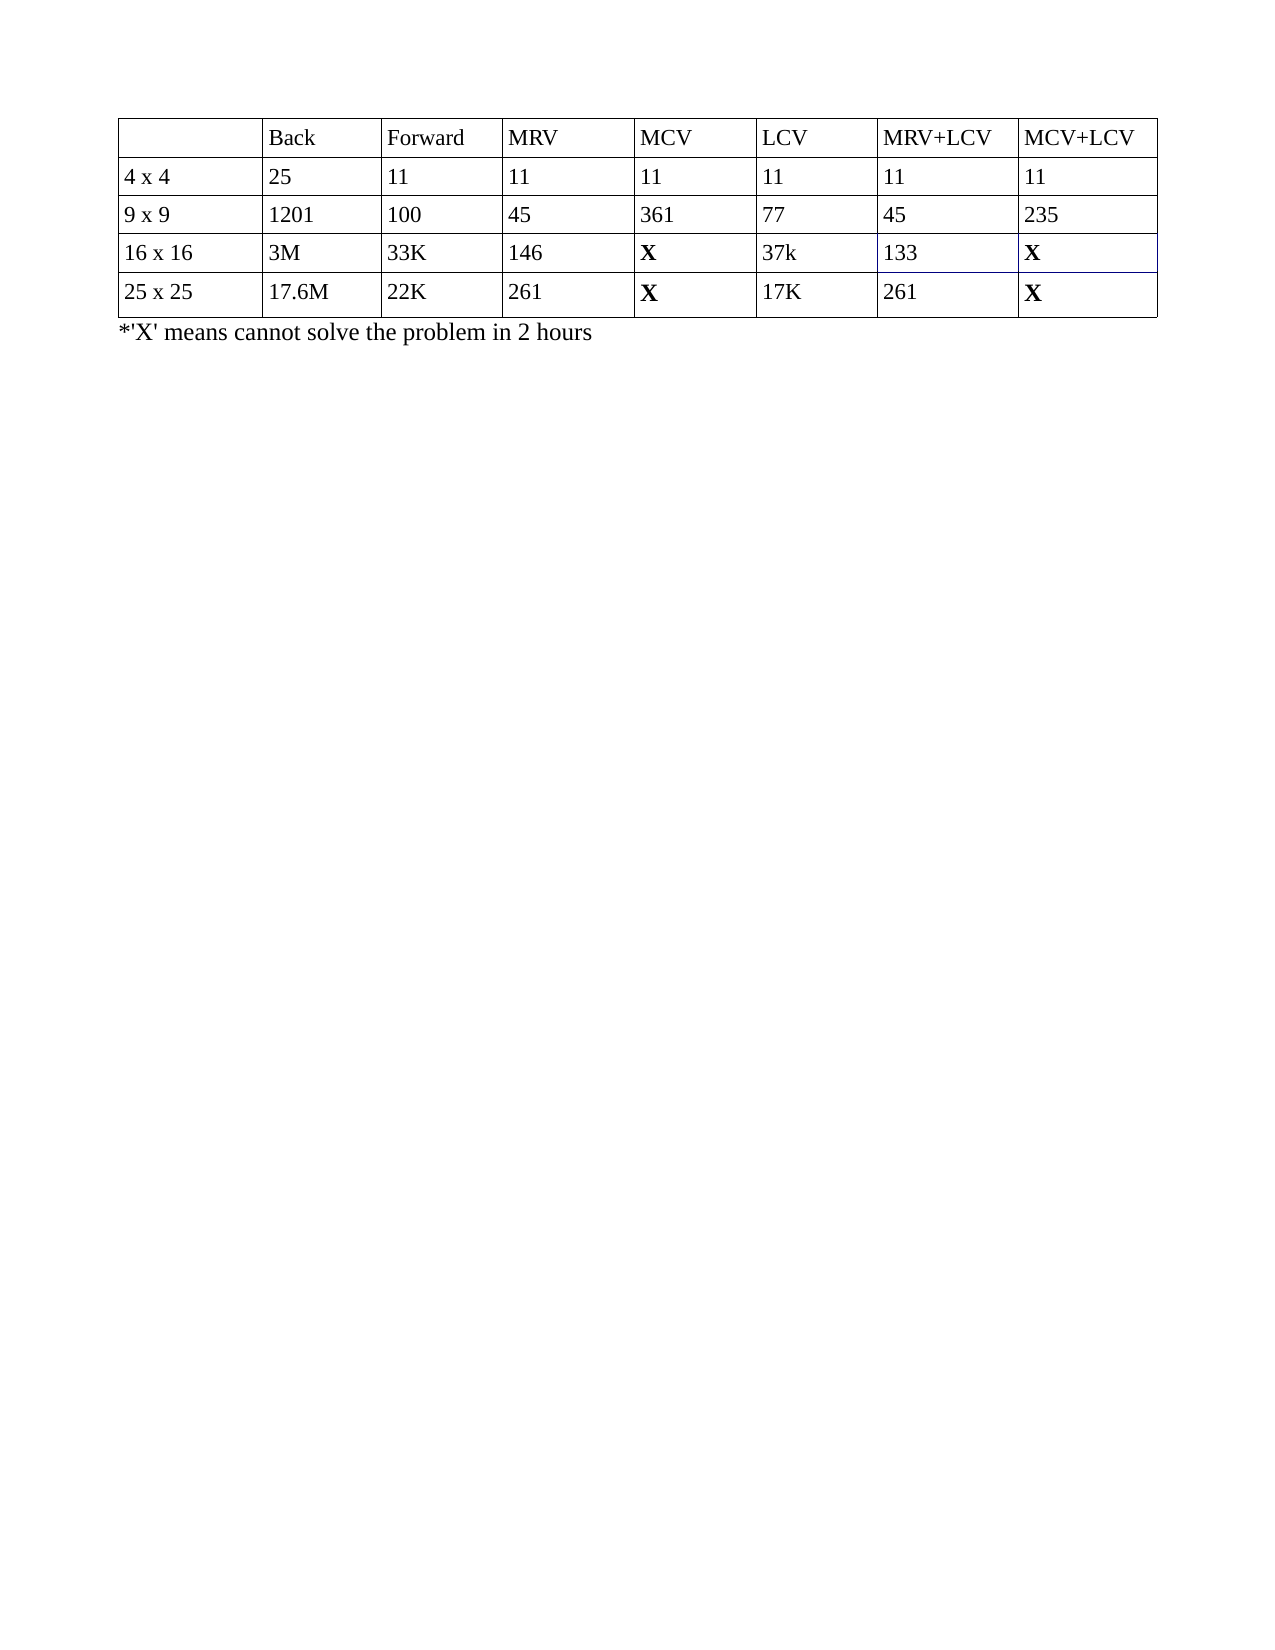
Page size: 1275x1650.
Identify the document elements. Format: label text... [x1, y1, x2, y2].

table_cell X [1019, 234, 1157, 271]
table_cell X [635, 273, 756, 317]
table_cell 33K [382, 234, 502, 271]
table_cell 45 [503, 196, 634, 233]
table_header MCV [635, 119, 756, 156]
table_cell X [635, 234, 756, 271]
table_cell 25 x 25 [119, 273, 262, 317]
table_cell 37k [757, 234, 877, 271]
table_header Back [263, 119, 381, 156]
table_cell 146 [503, 234, 634, 271]
table_cell 235 [1019, 196, 1157, 233]
table_cell 261 [503, 273, 634, 317]
table_cell 45 [878, 196, 1018, 233]
table_cell 11 [382, 158, 502, 195]
table_header MRV+LCV [878, 119, 1018, 156]
table_header MRV [503, 119, 634, 156]
table_header MCV+LCV [1019, 119, 1157, 156]
table_cell 77 [757, 196, 877, 233]
table_cell 133 [878, 234, 1018, 271]
table_header Forward [382, 119, 502, 156]
table_cell 25 [263, 158, 381, 195]
table_cell 11 [757, 158, 877, 195]
table_cell 17K [757, 273, 877, 317]
table_cell 17.6M [263, 273, 381, 317]
text *'X' means cannot solve the problem in 2 hours [118, 318, 1157, 346]
table_cell 1201 [263, 196, 381, 233]
table_cell 11 [1019, 158, 1157, 195]
table_cell 100 [382, 196, 502, 233]
table_cell 16 x 16 [119, 234, 262, 271]
table_cell 361 [635, 196, 756, 233]
table_cell 261 [878, 273, 1018, 317]
table_cell 11 [878, 158, 1018, 195]
table_header LCV [757, 119, 877, 156]
table_cell 11 [635, 158, 756, 195]
table_cell X [1019, 273, 1157, 317]
table_cell 3M [263, 234, 381, 271]
table_cell 9 x 9 [119, 196, 262, 233]
table_cell 4 x 4 [119, 158, 262, 195]
table_header [119, 119, 262, 156]
table_cell 11 [503, 158, 634, 195]
table_cell 22K [382, 273, 502, 317]
